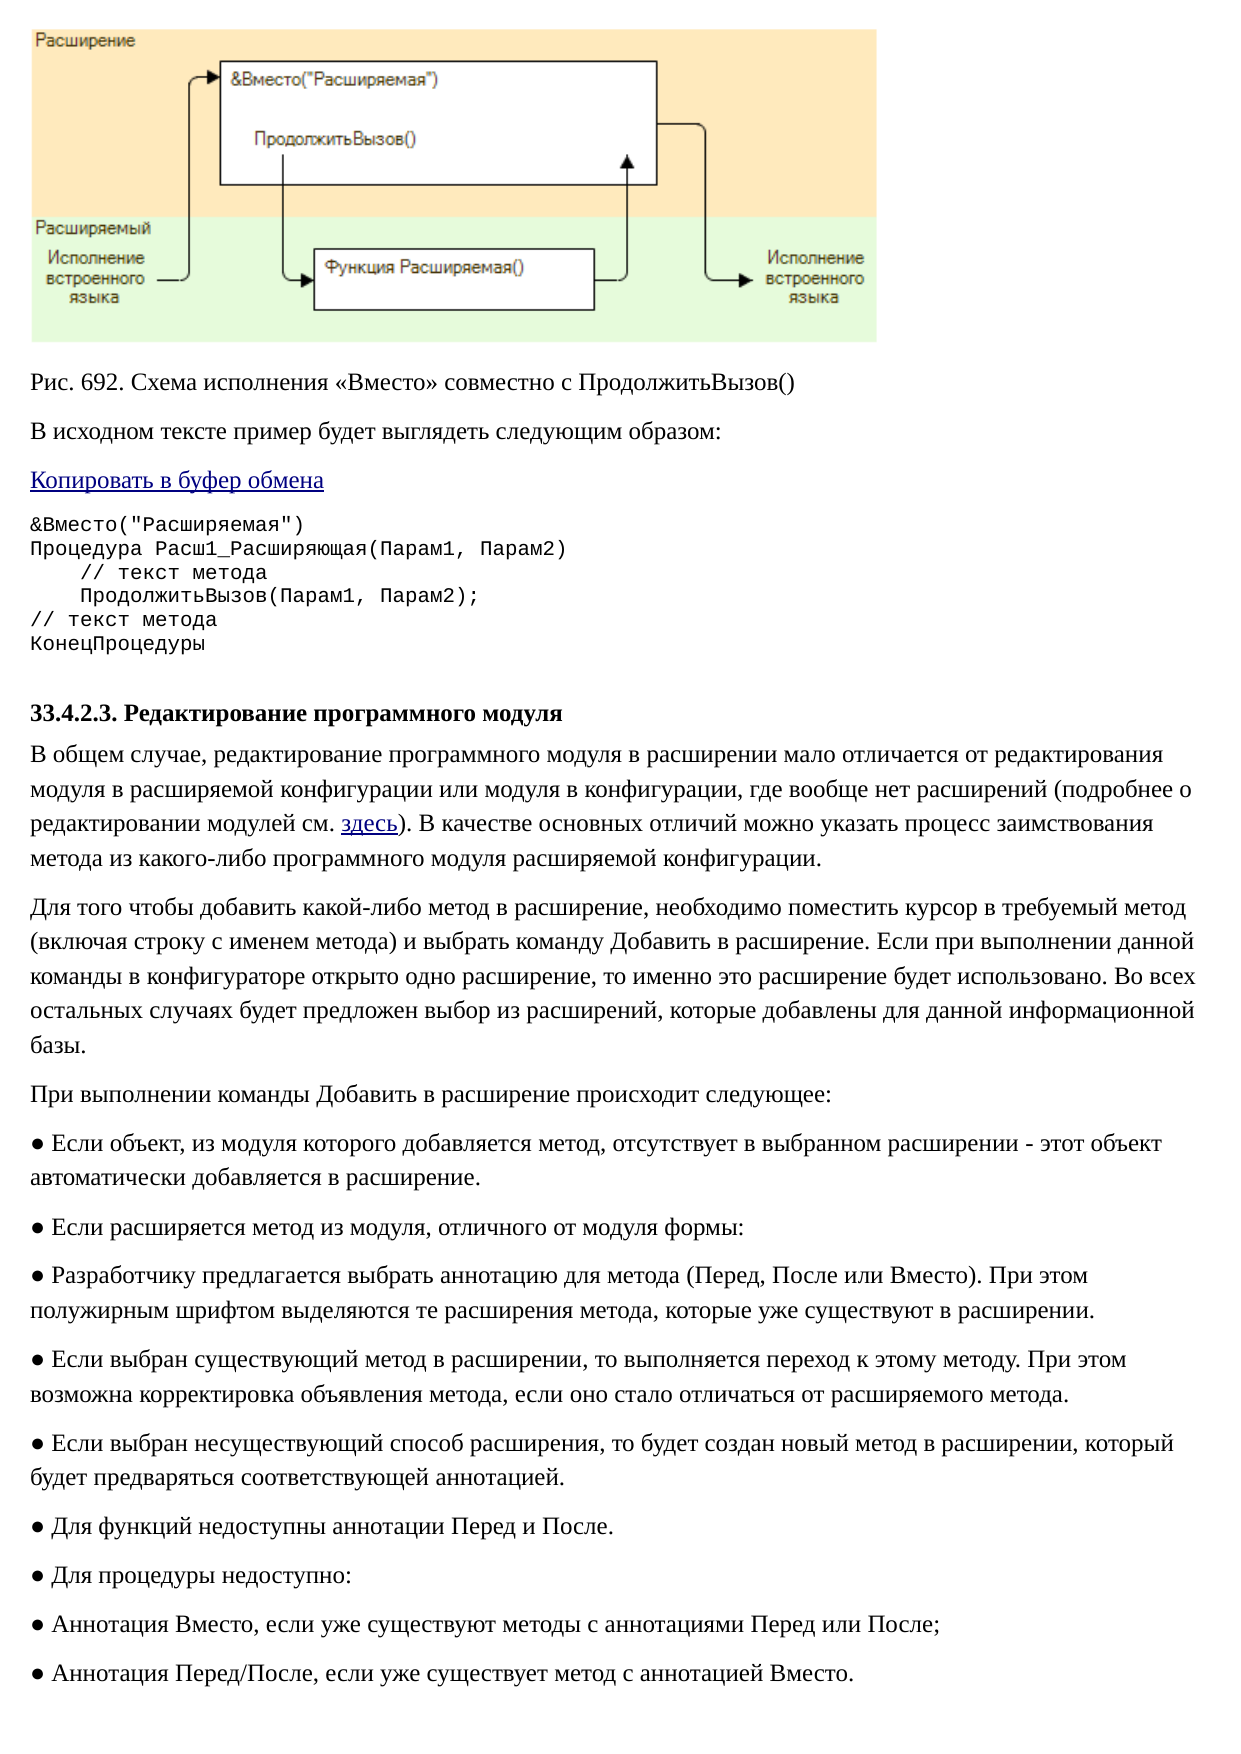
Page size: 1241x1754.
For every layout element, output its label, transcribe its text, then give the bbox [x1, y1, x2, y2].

text ПродолжитьВызов(Парам1, Парам2); [30, 585, 1211, 609]
text Рис. 692. Схема исполнения «Вместо» совместно с ПродолжитьВызов() [30, 367, 1211, 396]
text ● Для функций недоступны аннотации Перед и После. [30, 1511, 1211, 1540]
text &Вместо("Расширяемая") [30, 514, 1211, 538]
text Процедура Расш1_Расширяющая(Парам1, Парам2) [30, 538, 1211, 562]
text КонецПроцедуры [30, 633, 1211, 656]
text ● Разработчику предлагается выбрать аннотацию для метода (Перед, После или Вместо). При этом полужирным шрифтом выделяются те расширения метода, которые уже существуют в расширении. [30, 1261, 1211, 1324]
text ● Если расширяется метод из модуля, отличного от модуля формы: [30, 1212, 1211, 1240]
text В исходном тексте пример будет выглядеть следующим образом: [30, 416, 1211, 445]
text В общем случае, редактирование программного модуля в расширении мало отличается от редактирования модуля в расширяемой конфигурации или модуля в конфигурации, где вообще нет расширений (подробнее о редактировании модулей см. здесь). В качестве основных отличий можно указать процесс заимствования метода из какого-либо программного модуля расширяемой конфигурации. [30, 739, 1211, 872]
text ● Если выбран несуществующий способ расширения, то будет создан новый метод в расширении, который будет предваряться соответствующей аннотацией. [30, 1428, 1211, 1491]
text // текст метода [30, 609, 1211, 633]
subtitle 33.4.2.3. Редактирование программного модуля [30, 698, 1211, 727]
picture [29, 28, 880, 347]
text Для того чтобы добавить какой-либо метод в расширение, необходимо поместить курсор в требуемый метод (включая строку с именем метода) и выбрать команду Добавить в расширение. Если при выполнении данной команды в конфигураторе открыто одно расширение, то именно это расширение будет использовано. Во всех остальных случаях будет предложен выбор из расширений, которые добавлены для данной информационной базы. [30, 892, 1211, 1059]
text ● Для процедуры недоступно: [30, 1560, 1211, 1589]
text Копировать в буфер обмена [30, 465, 1211, 494]
text ● Если объект, из модуля которого добавляется метод, отсутствует в выбранном расширении ‑ этот объект автоматически добавляется в расширение. [30, 1128, 1211, 1191]
text // текст метода [30, 562, 1211, 585]
text При выполнении команды Добавить в расширение происходит следующее: [30, 1079, 1211, 1108]
text ● Если выбран существующий метод в расширении, то выполняется переход к этому методу. При этом возможна корректировка объявления метода, если оно стало отличаться от расширяемого метода. [30, 1344, 1211, 1407]
text ● Аннотация Вместо, если уже существуют методы с аннотациями Перед или После; [30, 1609, 1211, 1638]
text ● Аннотация Перед/После, если уже существует метод с аннотацией Вместо. [30, 1658, 1211, 1687]
